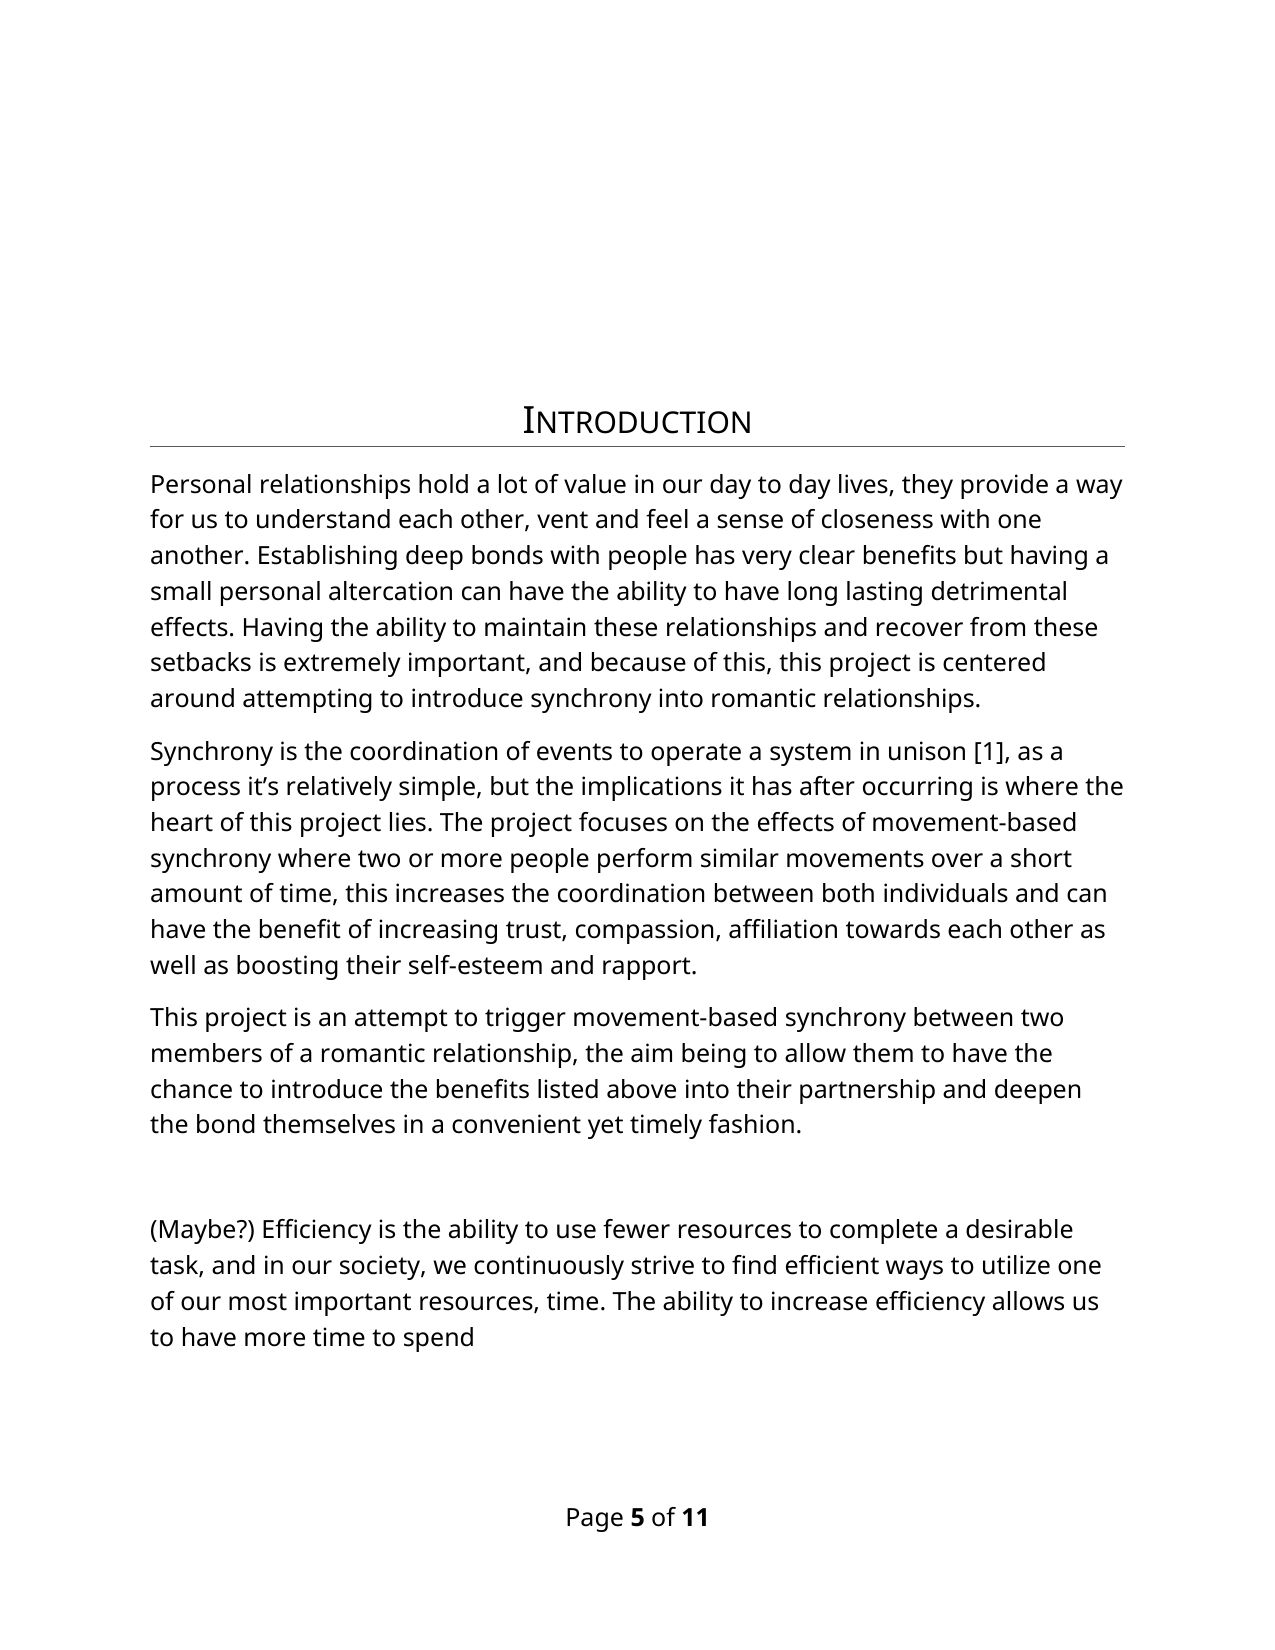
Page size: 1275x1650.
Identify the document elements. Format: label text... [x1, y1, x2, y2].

text (Maybe?) Efficiency is the ability to use fewer resources to complete a desirable task, and in our society, we continuously strive to find efficient ways to utilize one of our most important resources, time. The ability to increase efficiency allows us to have more time to spend [150, 1212, 1125, 1353]
text Personal relationships hold a lot of value in our day to day lives, they provide a way for us to understand each other, vent and feel a sense of closeness with one another. Establishing deep bonds with people has very clear benefits but having a small personal altercation can have the ability to have long lasting detrimental effects. Having the ability to maintain these relationships and recover from these setbacks is extremely important, and because of this, this project is centered around attempting to introduce synchrony into romantic relationships. [150, 466, 1125, 715]
subtitle Introduction [150, 393, 1125, 446]
text Synchrony is the coordination of events to operate a system in unison [1], as a process it’s relatively simple, but the implications it has after occurring is where the heart of this project lies. The project focuses on the effects of movement-based synchrony where two or more people perform similar movements over a short amount of time, this increases the coordination between both individuals and can have the benefit of increasing trust, compassion, affiliation towards each other as well as boosting their self-esteem and rapport. [150, 733, 1125, 982]
text This project is an attempt to trigger movement-based synchrony between two members of a romantic relationship, the aim being to allow them to have the chance to introduce the benefits listed above into their partnership and deepen the bond themselves in a convenient yet timely fashion. [150, 1000, 1125, 1141]
